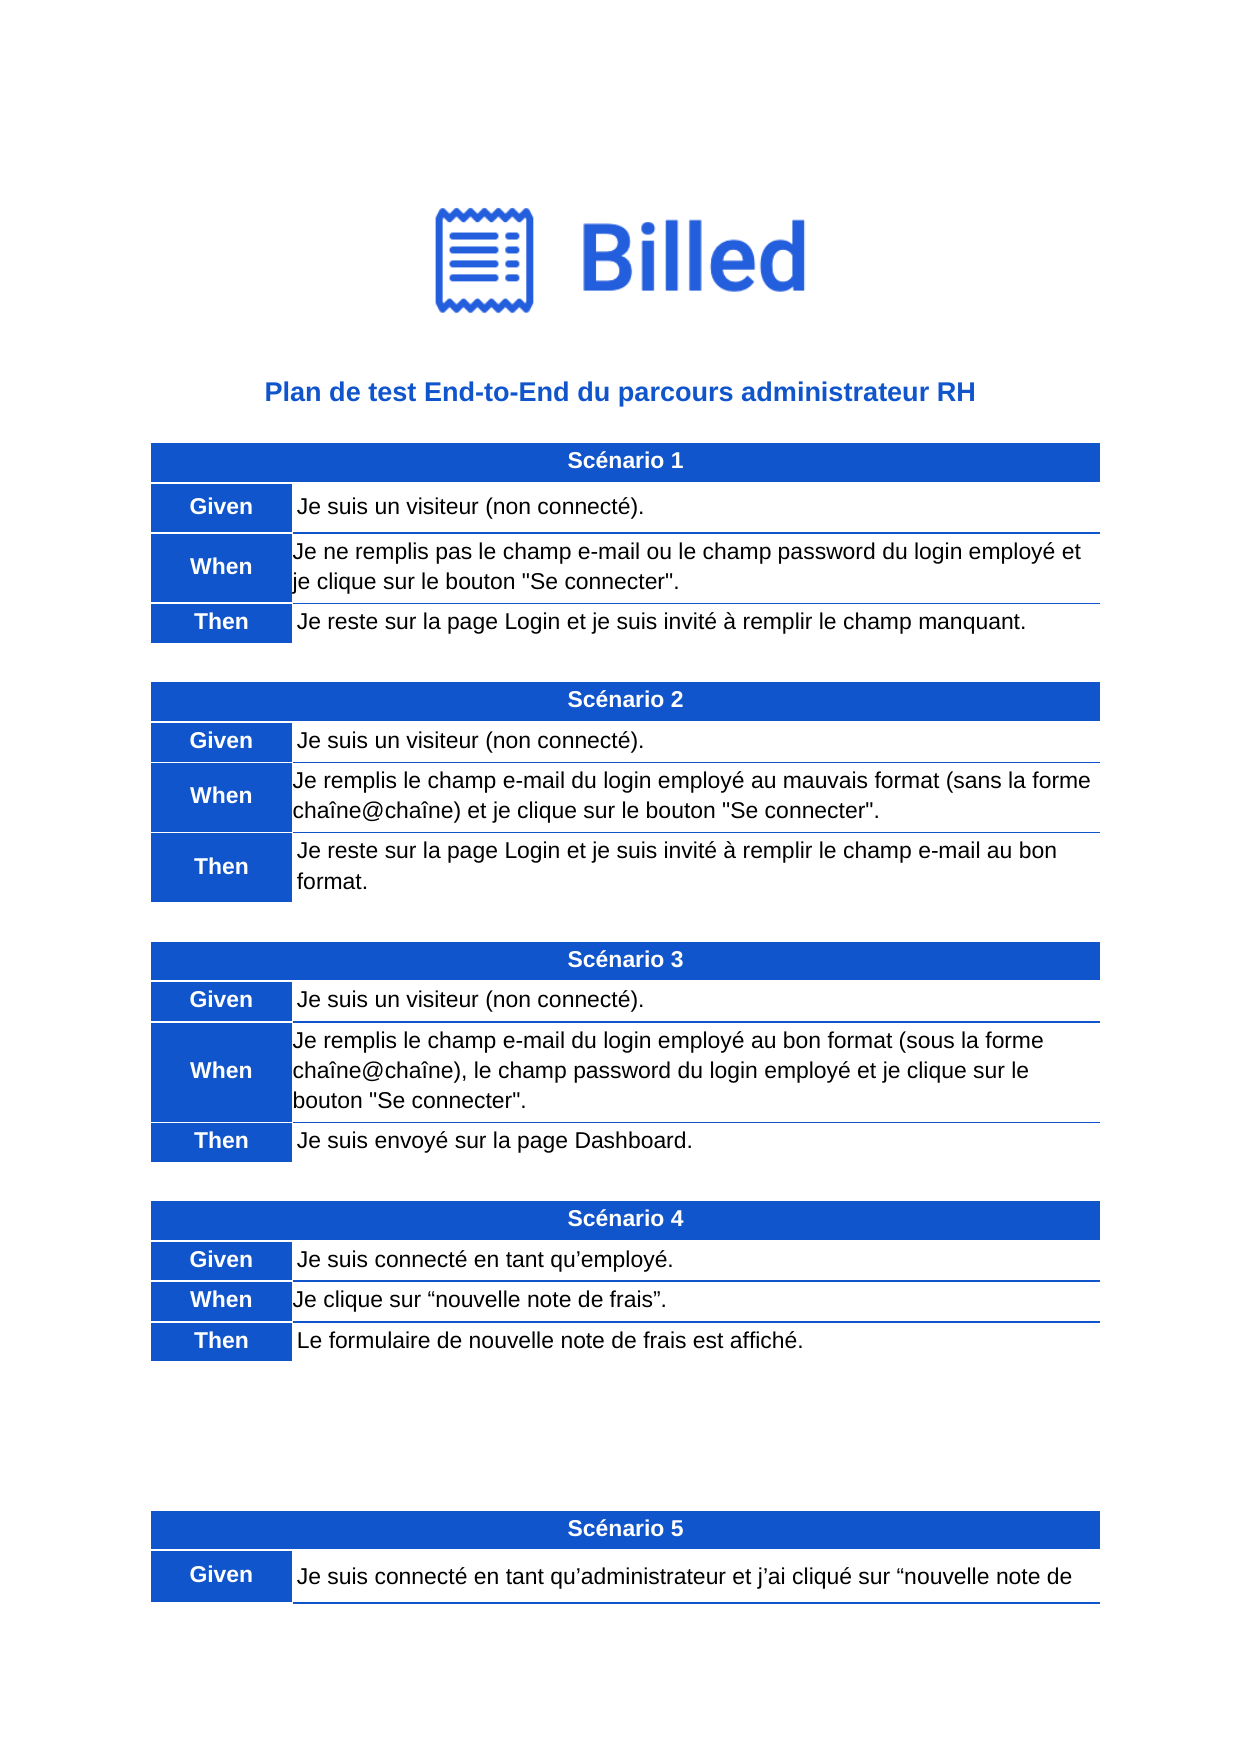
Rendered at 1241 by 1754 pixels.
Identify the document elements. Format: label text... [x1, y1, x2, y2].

table_cell Then [151, 1123, 292, 1162]
table_cell Given [151, 1242, 292, 1280]
table_cell Je suis connecté en tant qu’administrateur et j’ai cliqué sur “nouvelle note de [293, 1551, 1100, 1602]
table_cell Je remplis le champ e-mail du login employé au mauvais format (sans la forme chaîne@chaîne) et je clique sur le bouton "Se connecter". [293, 763, 1100, 832]
table_cell Given [151, 484, 292, 532]
table_cell Scénario 5 [151, 1511, 1100, 1549]
table_cell Je suis connecté en tant qu’employé. [293, 1242, 1100, 1280]
table_cell Scénario 3 [151, 942, 1100, 980]
table_cell When [151, 1023, 292, 1121]
table_cell [151, 1164, 292, 1199]
table_cell When [151, 1282, 292, 1321]
table_cell Then [151, 833, 292, 902]
table_cell Je remplis le champ e-mail du login employé au bon format (sous la forme chaîne@chaîne), le champ password du login employé et je clique sur le bouton "Se connecter". [293, 1023, 1100, 1121]
table_header Scénario 1 [151, 443, 1100, 482]
table_cell Je reste sur la page Login et je suis invité à remplir le champ manquant. [293, 604, 1100, 643]
table_cell Given [151, 1551, 292, 1602]
table_cell [293, 645, 1100, 680]
table_cell Je ne remplis pas le champ e-mail ou le champ password du login employé et je clique sur le bouton "Se connecter". [293, 534, 1100, 602]
table_cell Je suis un visiteur (non connecté). [293, 982, 1100, 1021]
table_cell When [151, 763, 292, 832]
table_cell Then [151, 1323, 292, 1361]
table_cell [293, 904, 1100, 940]
table_cell [151, 1363, 292, 1509]
table_cell Je suis un visiteur (non connecté). [293, 723, 1100, 761]
table_cell Je suis un visiteur (non connecté). [293, 484, 1100, 532]
table_cell [151, 904, 292, 940]
table_cell When [151, 534, 292, 602]
table_cell Je suis envoyé sur la page Dashboard. [293, 1123, 1100, 1162]
table_cell Je reste sur la page Login et je suis invité à remplir le champ e-mail au bon format. [293, 833, 1100, 902]
table_cell Scénario 2 [151, 682, 1100, 721]
text Plan de test End-to-End du parcours administrateur RH [150, 376, 1091, 407]
table_cell Scénario 4 [151, 1201, 1100, 1240]
table_cell Je clique sur “nouvelle note de frais”. [293, 1282, 1100, 1321]
table_cell [151, 645, 292, 680]
table_cell Given [151, 723, 292, 761]
table_cell Then [151, 604, 292, 643]
table_cell [293, 1363, 1100, 1509]
table_cell [293, 1164, 1100, 1199]
table_cell Given [151, 982, 292, 1021]
table_cell Le formulaire de nouvelle note de frais est affiché. [293, 1323, 1100, 1361]
